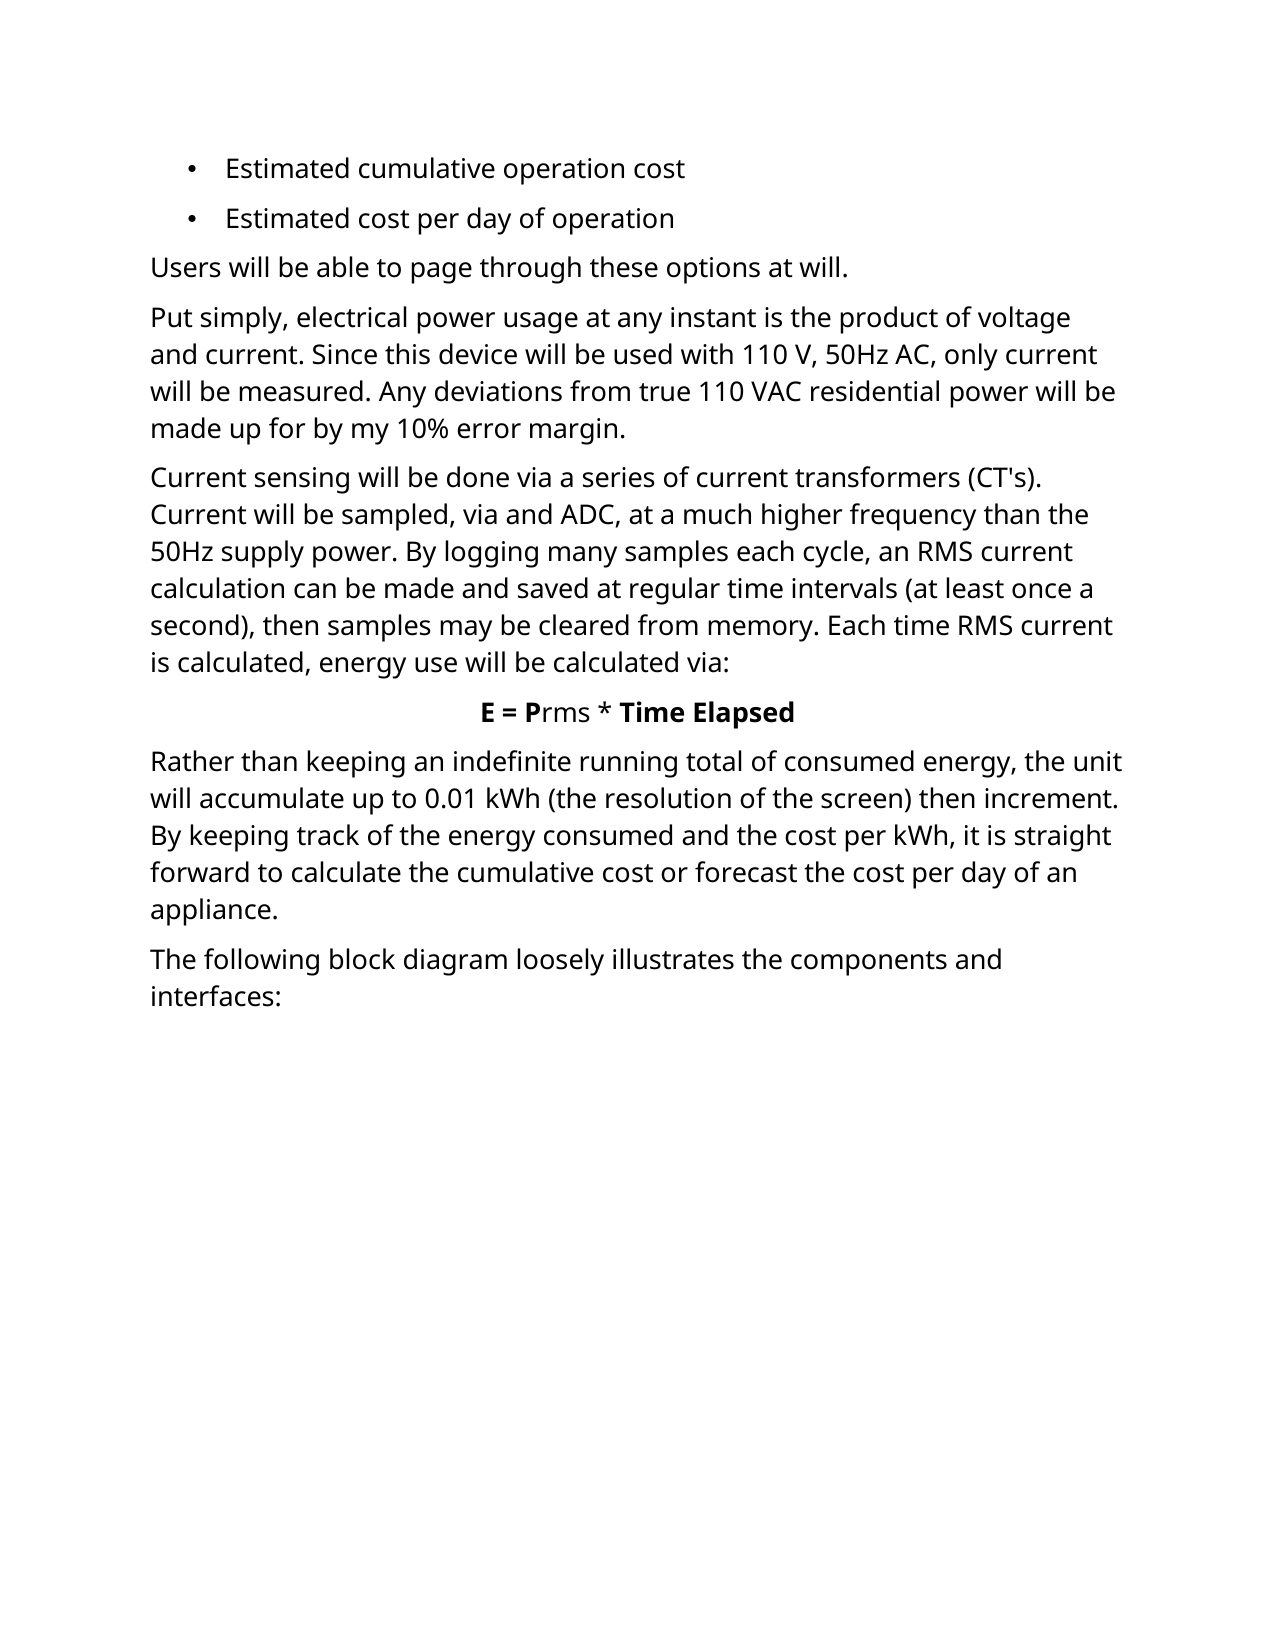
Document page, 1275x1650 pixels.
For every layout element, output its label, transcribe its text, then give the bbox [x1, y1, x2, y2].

text E = Prms * Time Elapsed [150, 693, 1125, 730]
text Current sensing will be done via a series of current transformers (CT's). Current will be sampled, via and ADC, at a much higher frequency than the 50Hz supply power. By logging many samples each cycle, an RMS current calculation can be made and saved at regular time intervals (at least once a second), then samples may be cleared from memory. Each time RMS current is calculated, energy use will be calculated via: [150, 459, 1125, 681]
text The following block diagram loosely illustrates the components and interfaces: [150, 940, 1125, 1014]
list Estimated cumulative operation cost [187, 150, 1125, 187]
text Put simply, electrical power usage at any instant is the product of voltage and current. Since this device will be used with 110 V, 50Hz AC, only current will be measured. Any deviations from true 110 VAC residential power will be made up for by my 10% error margin. [150, 298, 1125, 446]
text Rather than keeping an indefinite running total of consumed energy, the unit will accumulate up to 0.01 kWh (the resolution of the screen) then increment. By keeping track of the energy consumed and the cost per kWh, it is straight forward to calculate the cumulative cost or forecast the cost per day of an appliance. [150, 743, 1125, 928]
text Users will be able to page through these options at will. [150, 249, 1125, 286]
list Estimated cost per day of operation [187, 199, 1125, 236]
